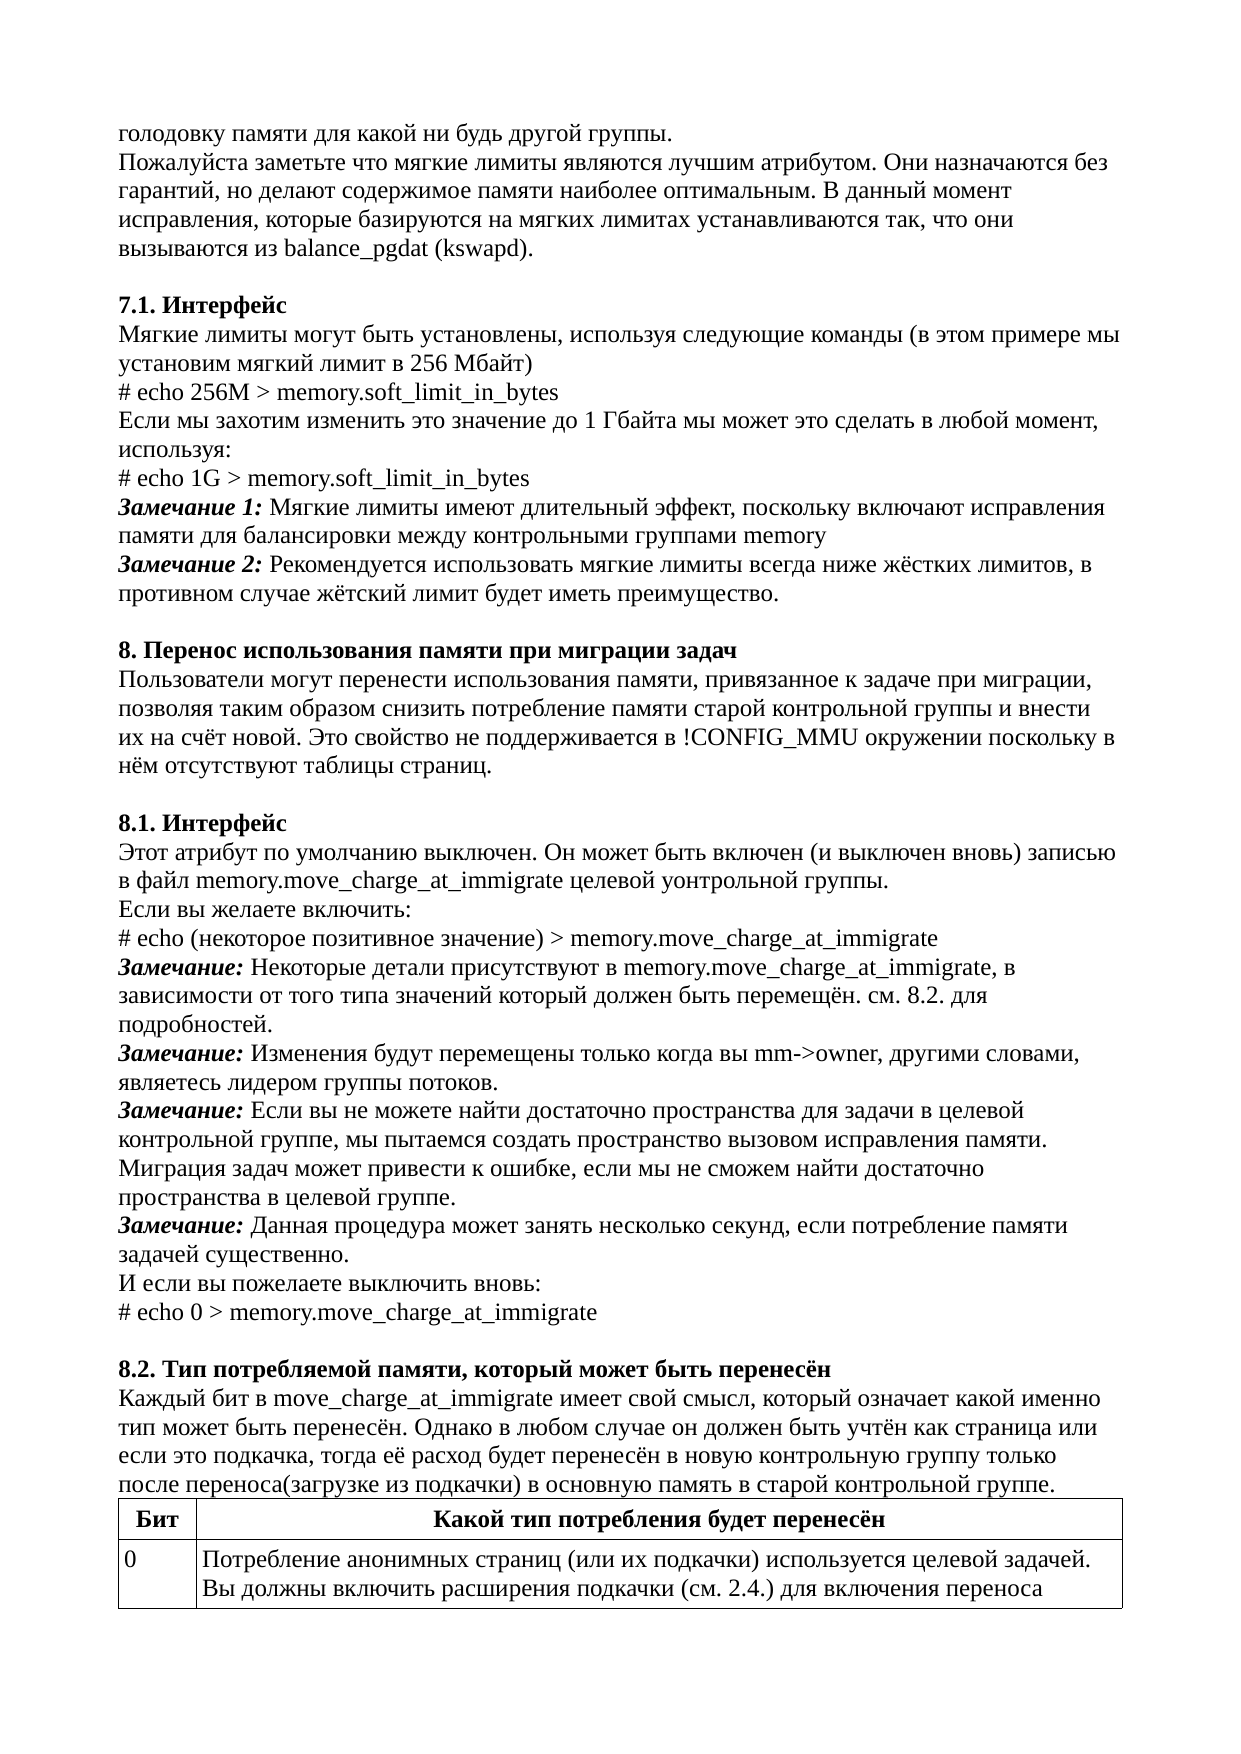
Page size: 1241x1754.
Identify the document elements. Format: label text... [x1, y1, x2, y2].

text Замечание 2: Рекомендуется использовать мягкие лимиты всегда ниже жёстких лимитов, в противном случае жётский лимит будет иметь преимущество. [118, 549, 1122, 607]
table_header Бит [119, 1499, 196, 1538]
table_header Какой тип потребления будет перенесён [197, 1499, 1122, 1538]
text Каждый бит в move_charge_at_immigrate имеет свой смысл, который означает какой именно тип может быть перенесён. Однако в любом случае он должен быть учтён как страница или если это подкачка, тогда её расход будет перенесён в новую контрольную группу только после переноса(загрузке из подкачки) в основную память в старой контрольной группе. [118, 1383, 1122, 1498]
text Замечание 1: Мягкие лимиты имеют длительный эффект, поскольку включают исправления памяти для балансировки между контрольными группами memory [118, 492, 1122, 549]
text Если мы захотим изменить это значение до 1 Гбайта мы может это сделать в любой момент, используя: [118, 406, 1122, 463]
text # echo (некоторое позитивное значение) > memory.move_charge_at_immigrate [118, 923, 1122, 952]
text Пожалуйста заметьте что мягкие лимиты являются лучшим атрибутом. Они назначаются без гарантий, но делают содержимое памяти наиболее оптимальным. В данный момент исправления, которые базируются на мягких лимитах устанавливаются так, что они вызываются из balance_pgdat (kswapd). [118, 147, 1122, 262]
text Замечание: Изменения будут перемещены только когда вы mm->owner, другими словами, являетесь лидером группы потоков. [118, 1038, 1122, 1096]
text # echo 1G > memory.soft_limit_in_bytes [118, 463, 1122, 492]
text Мягкие лимиты могут быть установлены, используя следующие команды (в этом примере мы установим мягкий лимит в 256 Мбайт) [118, 319, 1122, 377]
text 8.1. Интерфейс [118, 808, 1122, 837]
table_cell Потребление анонимных страниц (или их подкачки) используется целевой задачей. Вы должны включить расширения подкачки (см. 2.4.) для включения переноса [197, 1540, 1122, 1607]
text 8.2. Тип потребляемой памяти, который может быть перенесён [118, 1354, 1122, 1383]
text Замечание: Если вы не можете найти достаточно пространства для задачи в целевой контрольной группе, мы пытаемся создать пространство вызовом исправления памяти. Миграция задач может привести к ошибке, если мы не сможем найти достаточно пространства в целевой группе. [118, 1096, 1122, 1211]
text голодовку памяти для какой ни будь другой группы. [118, 118, 1122, 147]
text Замечание: Некоторые детали присутствуют в memory.move_charge_at_immigrate, в зависимости от того типа значений который должен быть перемещён. см. 8.2. для подробностей. [118, 952, 1122, 1038]
text # echo 256M > memory.soft_limit_in_bytes [118, 377, 1122, 406]
table_cell 0 [119, 1540, 196, 1607]
text Если вы желаете включить: [118, 894, 1122, 923]
text Замечание: Данная процедура может занять несколько секунд, если потребление памяти задачей существенно. [118, 1211, 1122, 1268]
text 7.1. Интерфейс [118, 291, 1122, 319]
text Пользователи могут перенести использования памяти, привязанное к задаче при миграции, позволяя таким образом снизить потребление памяти старой контрольной группы и внести их на счёт новой. Это свойство не поддерживается в !CONFIG_MMU окружении поскольку в нём отсутствуют таблицы страниц. [118, 664, 1122, 779]
text И если вы пожелаете выключить вновь: [118, 1268, 1122, 1297]
text # echo 0 > memory.move_charge_at_immigrate [118, 1297, 1122, 1326]
text Этот атрибут по умолчанию выключен. Он может быть включен (и выключен вновь) записью в файл memory.move_charge_at_immigrate целевой уонтрольной группы. [118, 837, 1122, 894]
text 8. Перенос использования памяти при миграции задач [118, 636, 1122, 664]
